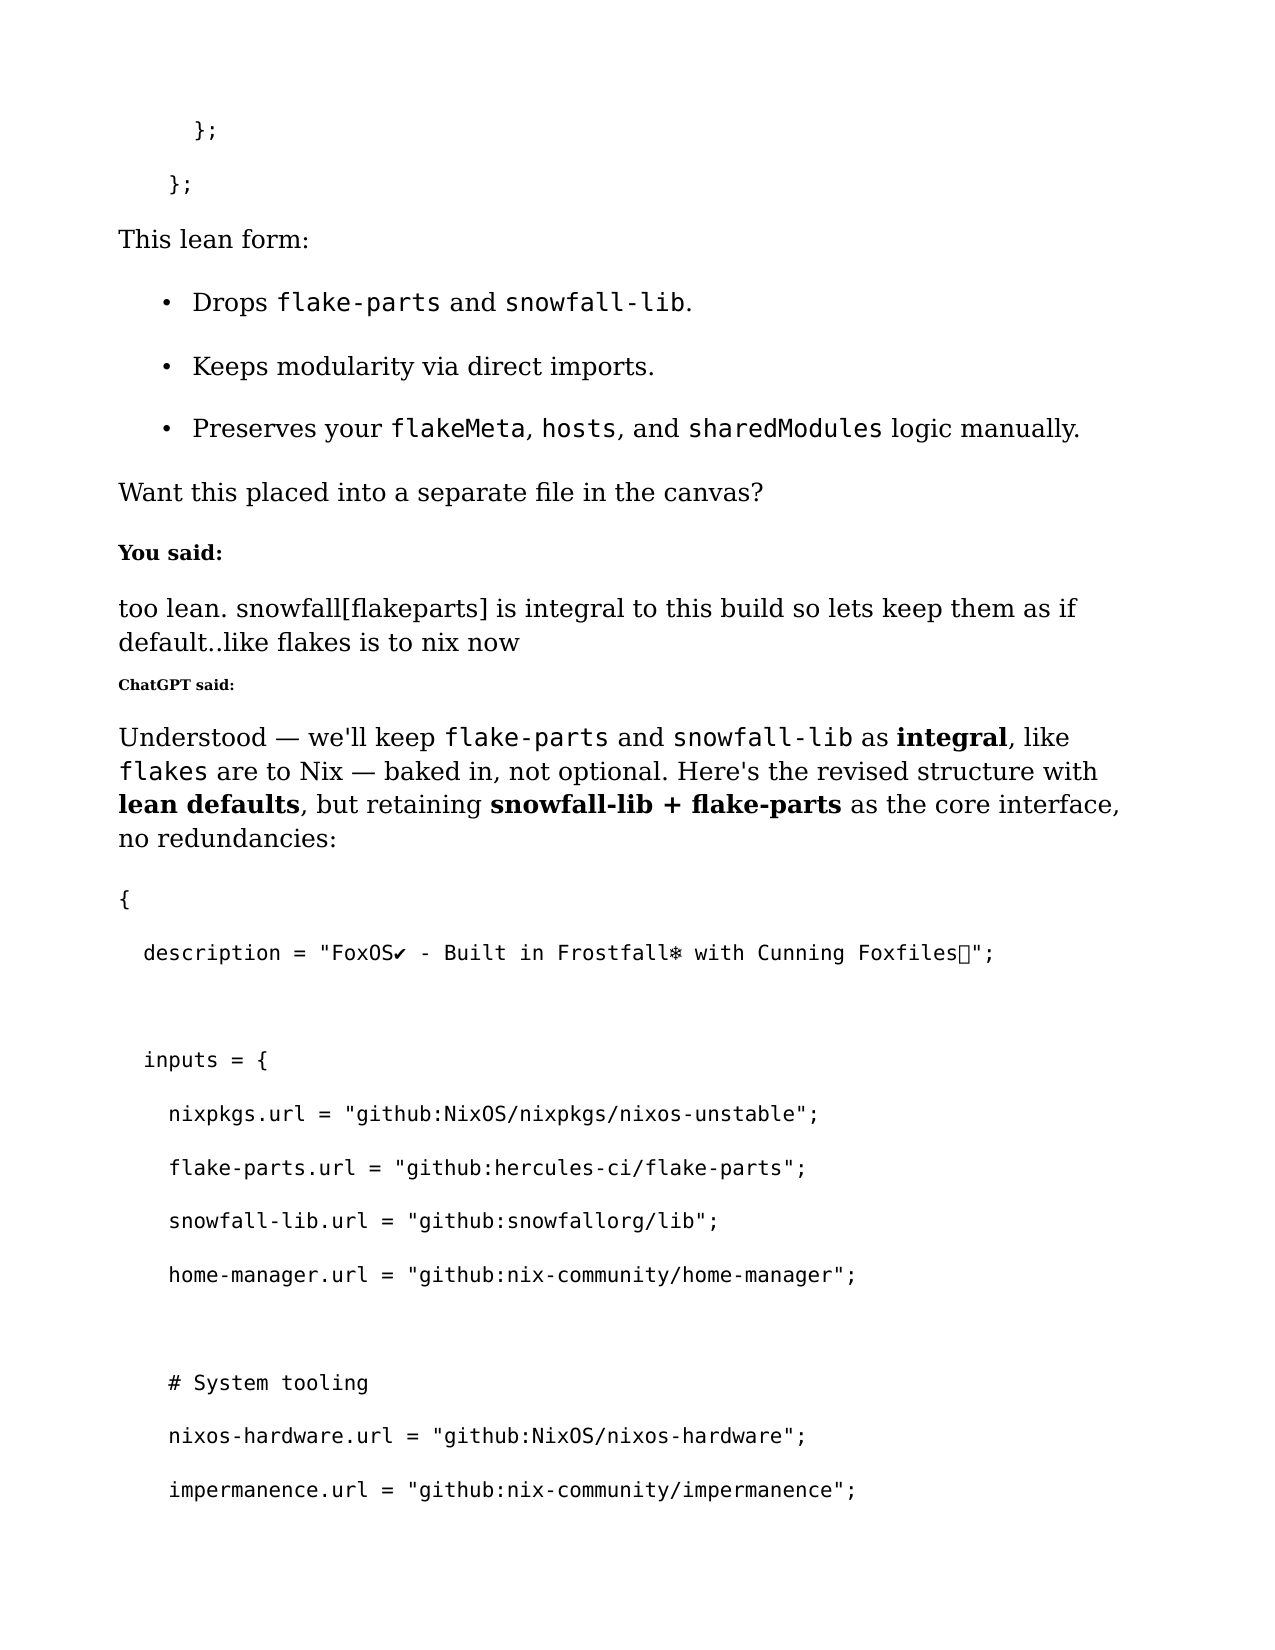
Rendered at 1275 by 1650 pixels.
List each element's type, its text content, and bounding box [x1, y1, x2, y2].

text This lean form: [118, 226, 1157, 255]
text home-manager.url = "github:nix-community/home-manager"; [118, 1263, 1157, 1288]
text impermanence.url = "github:nix-community/impermanence"; [118, 1478, 1157, 1503]
text nixos-hardware.url = "github:NixOS/nixos-hardware"; [118, 1424, 1157, 1449]
list Preserves your flakeMeta, hosts, and sharedModules logic manually. [162, 415, 1157, 444]
list Keeps modularity via direct imports. [162, 352, 1157, 381]
text nixpkgs.url = "github:NixOS/nixpkgs/nixos-unstable"; [118, 1102, 1157, 1126]
text inputs = { [118, 1048, 1157, 1073]
subtitle ChatGPT said: [118, 676, 1157, 693]
text # System tooling [118, 1371, 1157, 1395]
list Drops flake-parts and snowfall-lib. [162, 289, 1157, 318]
text snowfall-lib.url = "github:snowfallorg/lib"; [118, 1209, 1157, 1234]
text description = "FoxOS✔️ - Built in Frostfall❄️ with Cunning Foxfiles🦊"; [118, 941, 1157, 965]
text }; [118, 172, 1157, 196]
text }; [118, 118, 1157, 142]
text Understood — we'll keep flake-parts and snowfall-lib as integral, like flakes are to Nix — baked in, not optional. Here's the revised structure with lean defaults, but retaining snowfall-lib + flake-parts as the core interface, no redundancies: [118, 723, 1157, 853]
text { [118, 887, 1157, 911]
text too lean. snowfall[flakeparts] is integral to this build so lets keep them as if default..like flakes is to nix now [118, 595, 1157, 657]
text Want this placed into a separate file in the canvas? [118, 478, 1157, 507]
subtitle You said: [118, 541, 1157, 565]
text flake-parts.url = "github:hercules-ci/flake-parts"; [118, 1156, 1157, 1180]
